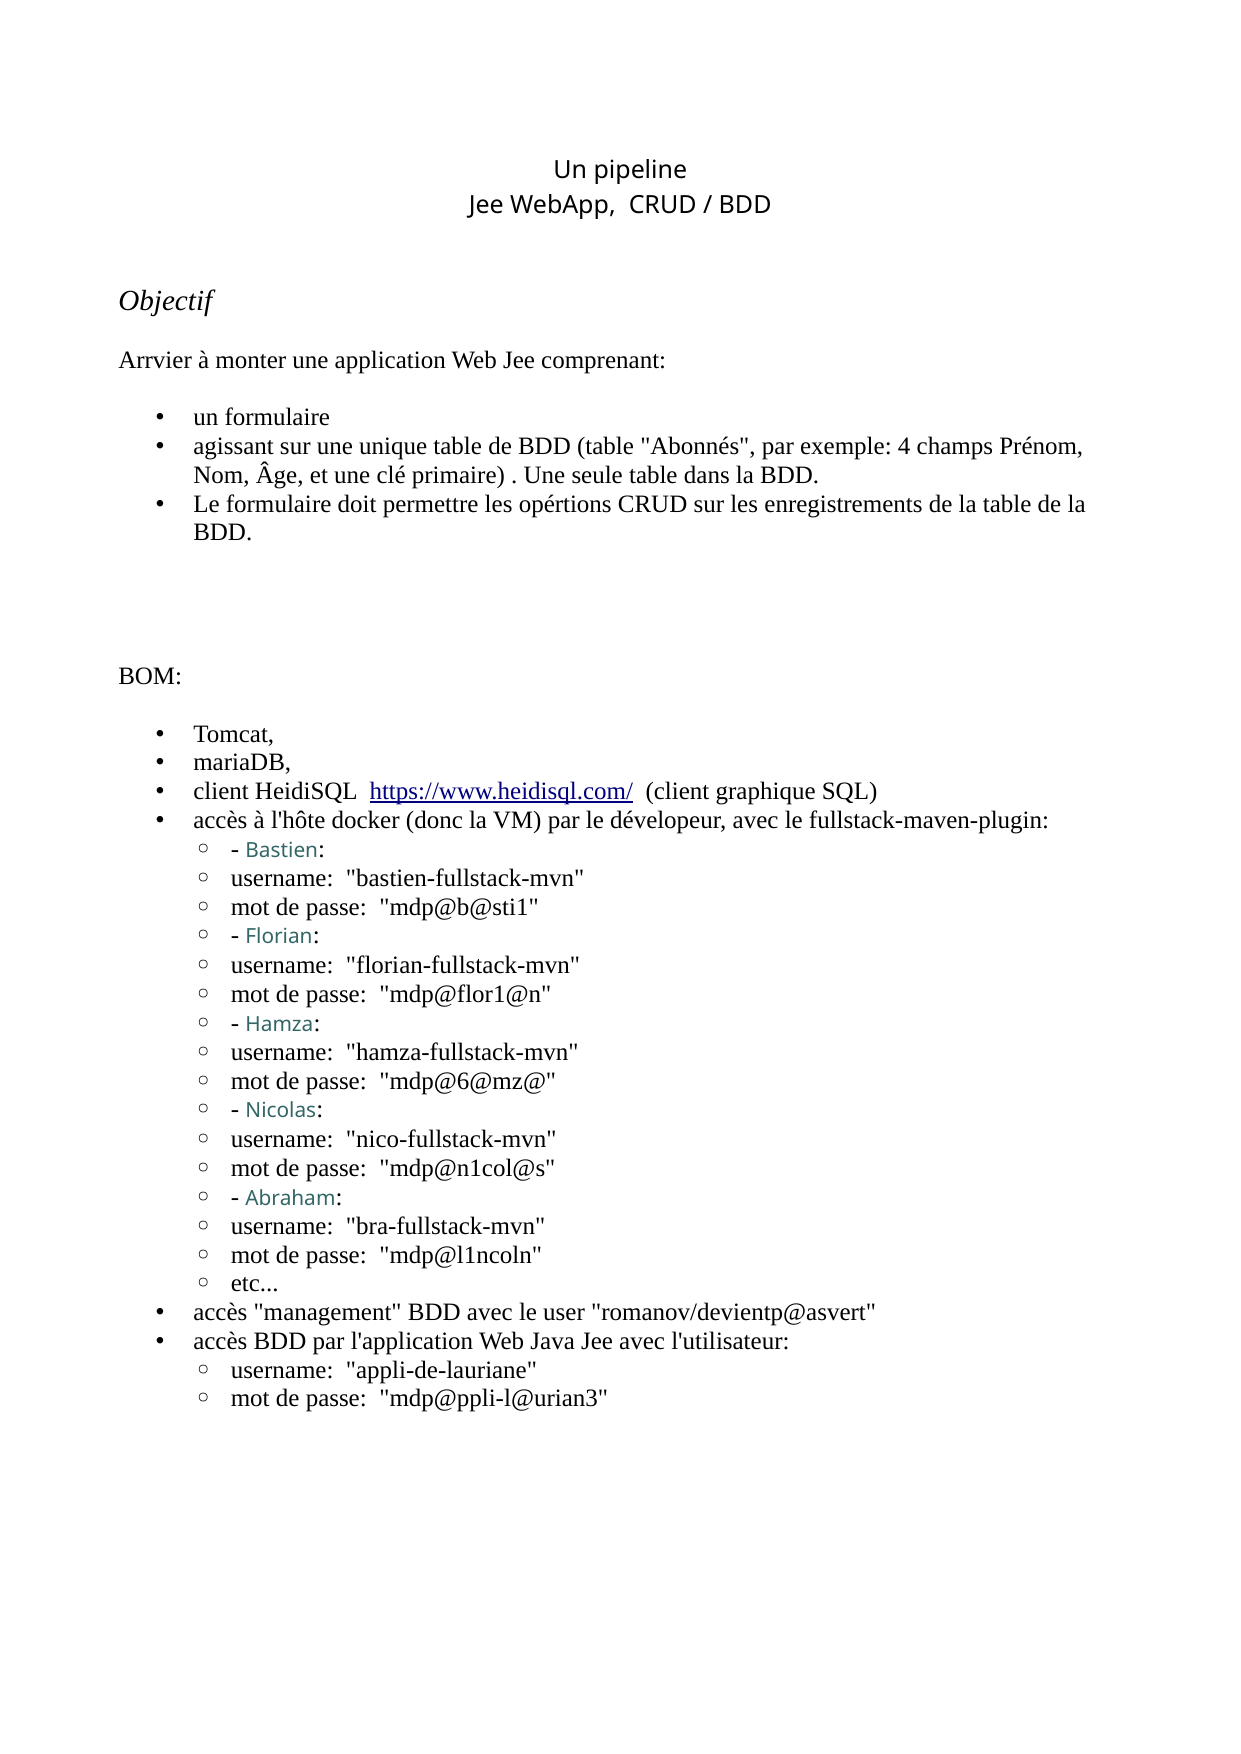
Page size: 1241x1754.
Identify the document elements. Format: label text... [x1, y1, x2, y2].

text Objectif [118, 283, 1122, 316]
list mot de passe: "mdp@6@mz@" [193, 1066, 1122, 1094]
list Tomcat, [156, 719, 1122, 747]
list - Bastien: [193, 834, 1122, 863]
list etc... [193, 1268, 1122, 1297]
text BOM: [118, 661, 1122, 690]
list mot de passe: "mdp@b@sti1" [193, 892, 1122, 921]
list accès "management" BDD avec le user "romanov/devientp@asvert" [156, 1297, 1122, 1326]
list username: "bra-fullstack-mvn" [193, 1211, 1122, 1240]
list mot de passe: "mdp@ppli-l@urian3" [193, 1383, 1122, 1412]
text Un pipeline [118, 152, 1122, 186]
list client HeidiSQL https://www.heidisql.com/ (client graphique SQL) [156, 776, 1122, 805]
list accès à l'hôte docker (donc la VM) par le dévelopeur, avec le fullstack-maven-plugin: [156, 805, 1122, 834]
list - Hamza: [193, 1008, 1122, 1037]
list username: "appli-de-lauriane" [193, 1355, 1122, 1383]
list - Abraham: [193, 1182, 1122, 1211]
list mot de passe: "mdp@l1ncoln" [193, 1240, 1122, 1268]
list mot de passe: "mdp@flor1@n" [193, 979, 1122, 1008]
text Jee WebApp, CRUD / BDD [118, 186, 1122, 220]
list Le formulaire doit permettre les opértions CRUD sur les enregistrements de la table de la BDD. [156, 489, 1122, 546]
list accès BDD par l'application Web Java Jee avec l'utilisateur: [156, 1326, 1122, 1355]
list username: "nico-fullstack-mvn" [193, 1124, 1122, 1153]
list - Nicolas: [193, 1094, 1122, 1124]
list - Florian: [193, 921, 1122, 950]
text Arrvier à monter une application Web Jee comprenant: [118, 345, 1122, 374]
list username: "florian-fullstack-mvn" [193, 950, 1122, 979]
list mariaDB, [156, 747, 1122, 776]
list mot de passe: "mdp@n1col@s" [193, 1153, 1122, 1182]
list agissant sur une unique table de BDD (table "Abonnés", par exemple: 4 champs Prénom, Nom, Âge, et une clé primaire) . Une seule table dans la BDD. [156, 431, 1122, 489]
list username: "hamza-fullstack-mvn" [193, 1037, 1122, 1066]
list un formulaire [156, 402, 1122, 431]
list username: "bastien-fullstack-mvn" [193, 863, 1122, 892]
